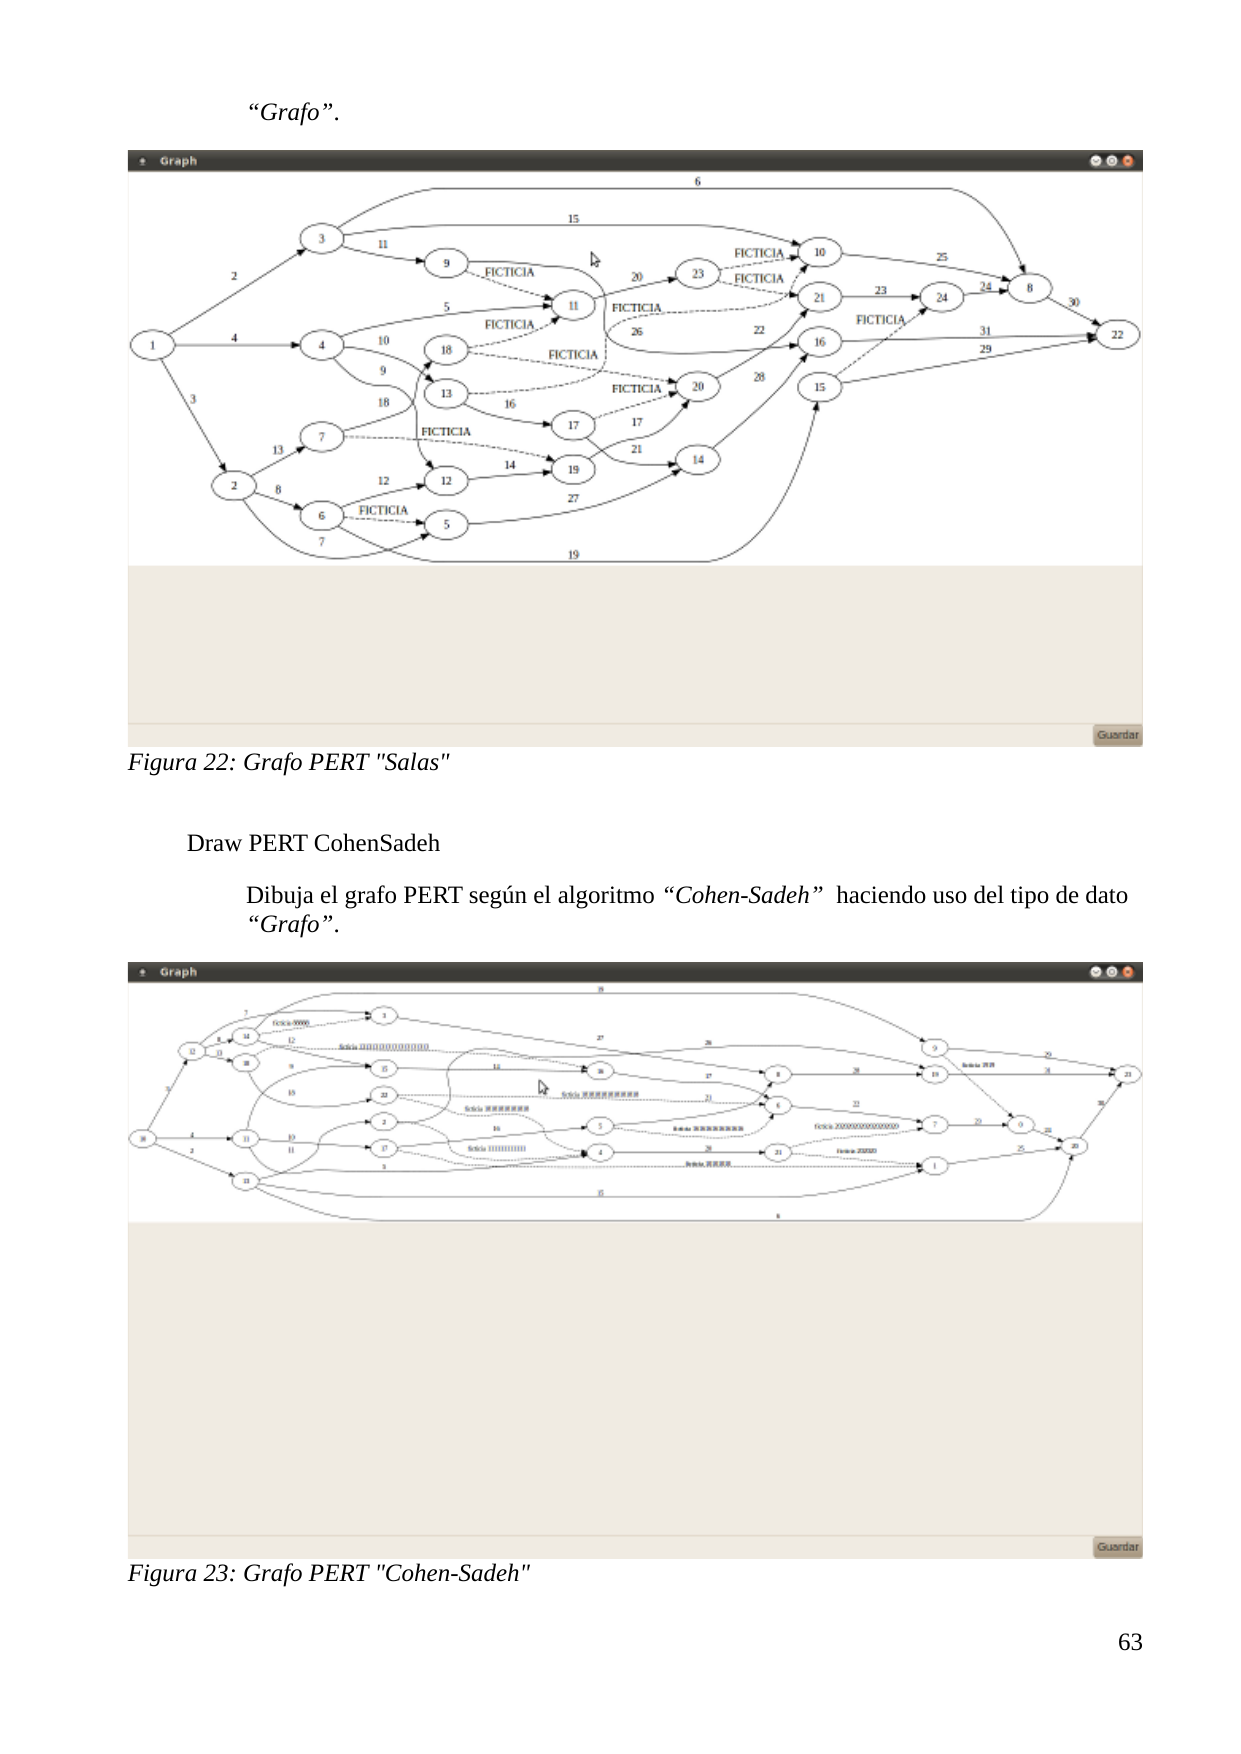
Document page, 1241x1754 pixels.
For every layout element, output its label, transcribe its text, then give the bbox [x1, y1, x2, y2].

picture [127, 962, 1143, 1559]
text Dibuja el grafo PERT según el algoritmo “Cohen-Sadeh” haciendo uso del tipo de dato “Grafo”. [246, 880, 1143, 938]
text Figura 22: Grafo PERT "Salas" [128, 747, 1143, 776]
text Figura 23: Grafo PERT "Cohen-Sadeh" [128, 1559, 1143, 1587]
text “Grafo”. [246, 97, 1143, 126]
picture [127, 150, 1143, 747]
list Draw PERT CohenSadeh [187, 828, 1143, 857]
